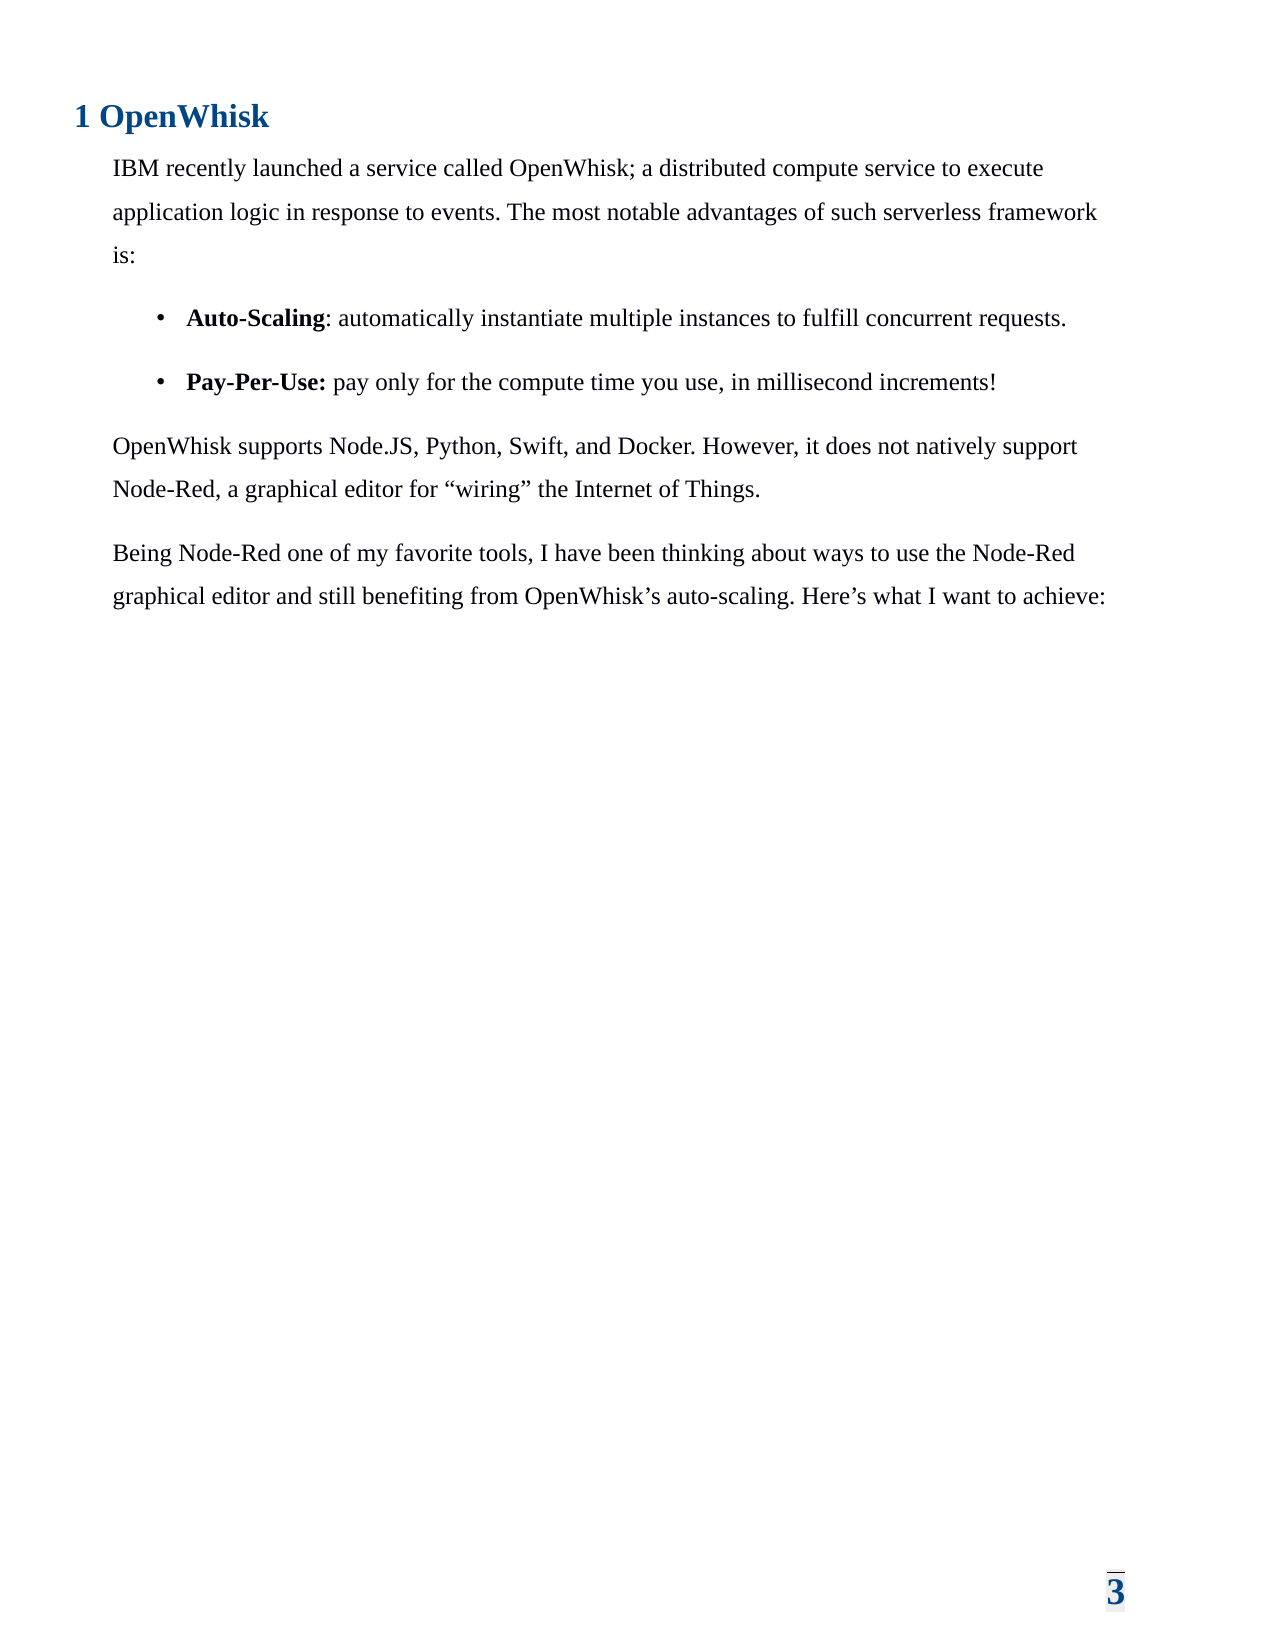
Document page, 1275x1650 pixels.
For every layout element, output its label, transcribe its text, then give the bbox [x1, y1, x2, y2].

list Pay-Per-Use: pay only for the compute time you use, in millisecond increments! [156, 367, 1125, 396]
list Auto-Scaling: automatically instantiate multiple instances to fulfill concurrent requests. [156, 303, 1125, 332]
text OpenWhisk supports Node.JS, Python, Swift, and Docker. However, it does not natively support Node-Red, a graphical editor for “wiring” the Internet of Things. [112, 431, 1125, 503]
text Being Node-Red one of my favorite tools, I have been thinking about ways to use the Node-Red graphical editor and still benefiting from OpenWhisk’s auto-scaling. Here’s what I want to achieve: [112, 538, 1125, 610]
text IBM recently launched a service called OpenWhisk; a distributed compute service to execute application logic in response to events. The most notable advantages of such serverless framework is: [112, 153, 1125, 268]
subtitle 1 OpenWhisk [74, 96, 1125, 134]
